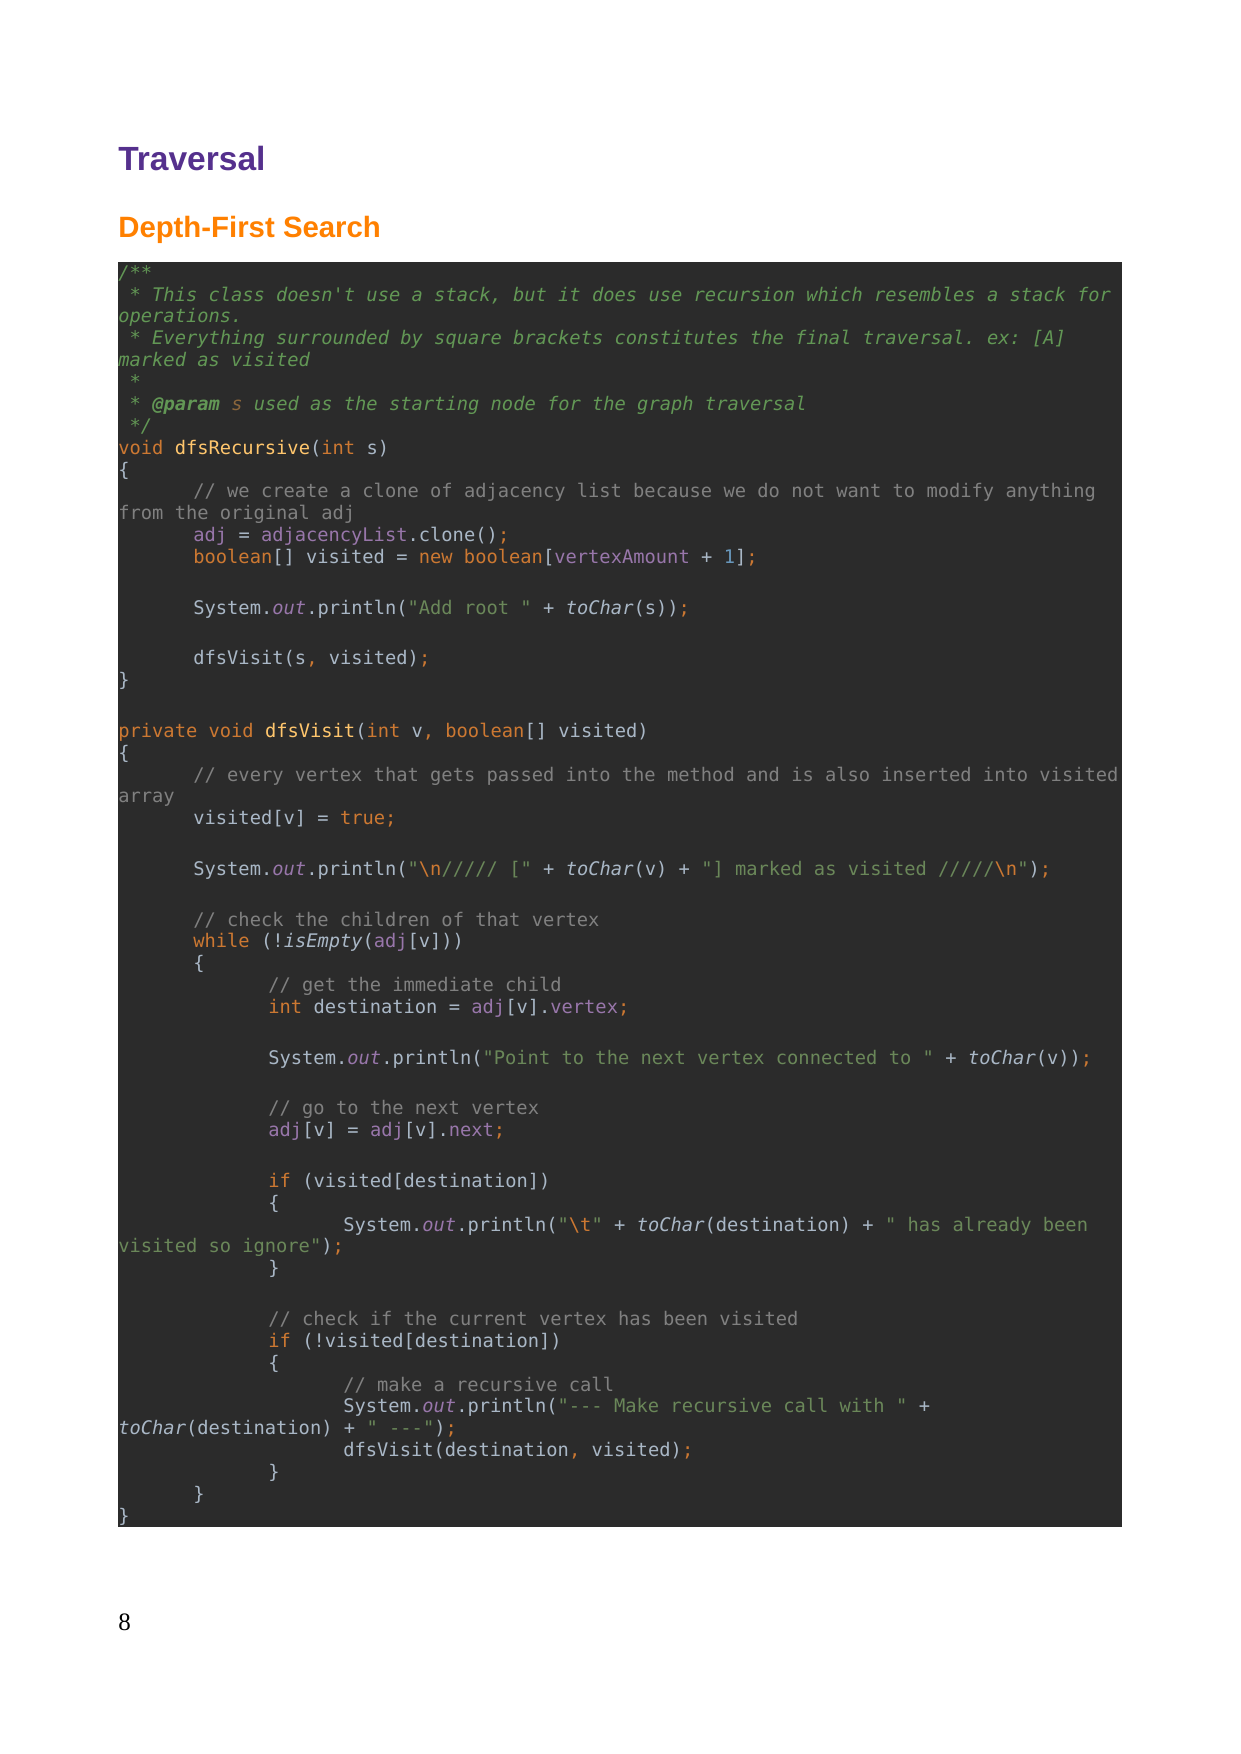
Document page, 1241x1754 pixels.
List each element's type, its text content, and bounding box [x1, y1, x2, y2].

subtitle Depth-First Search [118, 210, 1122, 244]
text /** * This class doesn't use a stack, but it does use recursion which resembles a stack for operations. * Everything surrounded by square brackets constitutes the final traversal. ex: [A] marked as visited * * @param s used as the starting node for the graph traversal */ void dfsRecursive(int s) { // we create a clone of adjacency list because we do not want to modify anything from the original adj adj = adjacencyList.clone(); boolean[] visited = new boolean[vertexAmount + 1]; System.out.println("Add root " + toChar(s)); dfsVisit(s, visited); } private void dfsVisit(int v, boolean[] visited) { // every vertex that gets passed into the method and is also inserted into visited array visited[v] = true; System.out.println("\n///// [" + toChar(v) + "] marked as visited /////\n"); // check the children of that vertex while (!isEmpty(adj[v])) { // get the immediate child int destination = adj[v].vertex; System.out.println("Point to the next vertex connected to " + toChar(v)); // go to the next vertex adj[v] = adj[v].next; if (visited[destination]) { System.out.println("\t" + toChar(destination) + " has already been visited so ignore"); } // check if the current vertex has been visited if (!visited[destination]) { // make a recursive call System.out.println("--- Make recursive call with " + toChar(destination) + " ---"); dfsVisit(destination, visited); } } } [118, 262, 1122, 1527]
subtitle Traversal [118, 139, 1122, 178]
